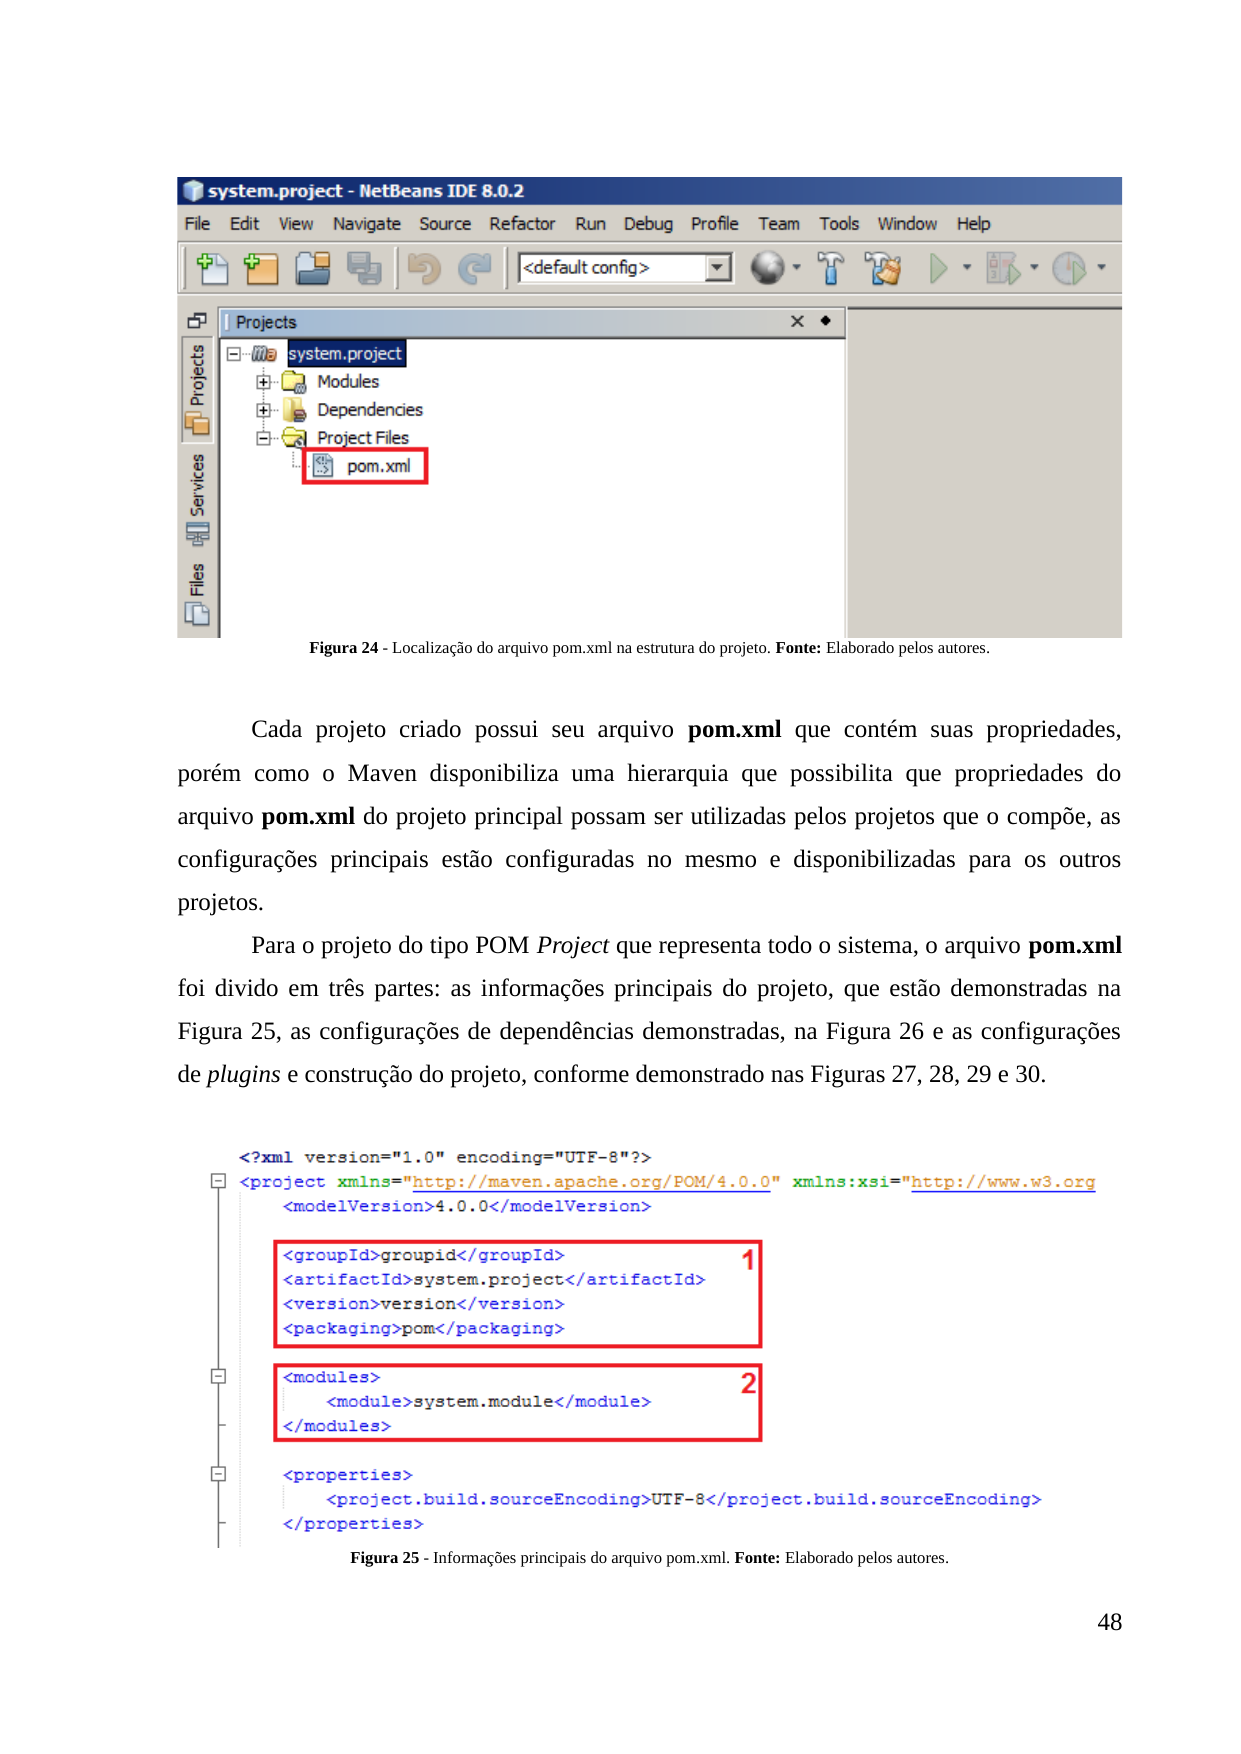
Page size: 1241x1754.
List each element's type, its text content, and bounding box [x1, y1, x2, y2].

picture [177, 177, 1123, 638]
text Cada projeto criado possui seu arquivo pom.xml que contém suas propriedades, porém como o Maven disponibiliza uma hierarquia que possibilita que propriedades do arquivo pom.xml do projeto principal possam ser utilizadas pelos projetos que o compõe, as configurações principais estão configuradas no mesmo e disponibilizadas para os outros projetos. [177, 714, 1122, 916]
text Figura 25 - Informações principais do arquivo pom.xml. Fonte: Elaborado pelos autores. [177, 1146, 1122, 1567]
picture [203, 1145, 1096, 1548]
text Figura 24 - Localização do arquivo pom.xml na estrutura do projeto. Fonte: Elaborado pelos autores. [177, 638, 1122, 657]
text Para o projeto do tipo POM Project que representa todo o sistema, o arquivo pom.xml foi divido em três partes: as informações principais do projeto, que estão demonstradas na Figura 25, as configurações de dependências demonstradas, na Figura 26 e as configurações de plugins e construção do projeto, conforme demonstrado nas Figuras 27, 28, 29 e 30. [177, 930, 1122, 1088]
